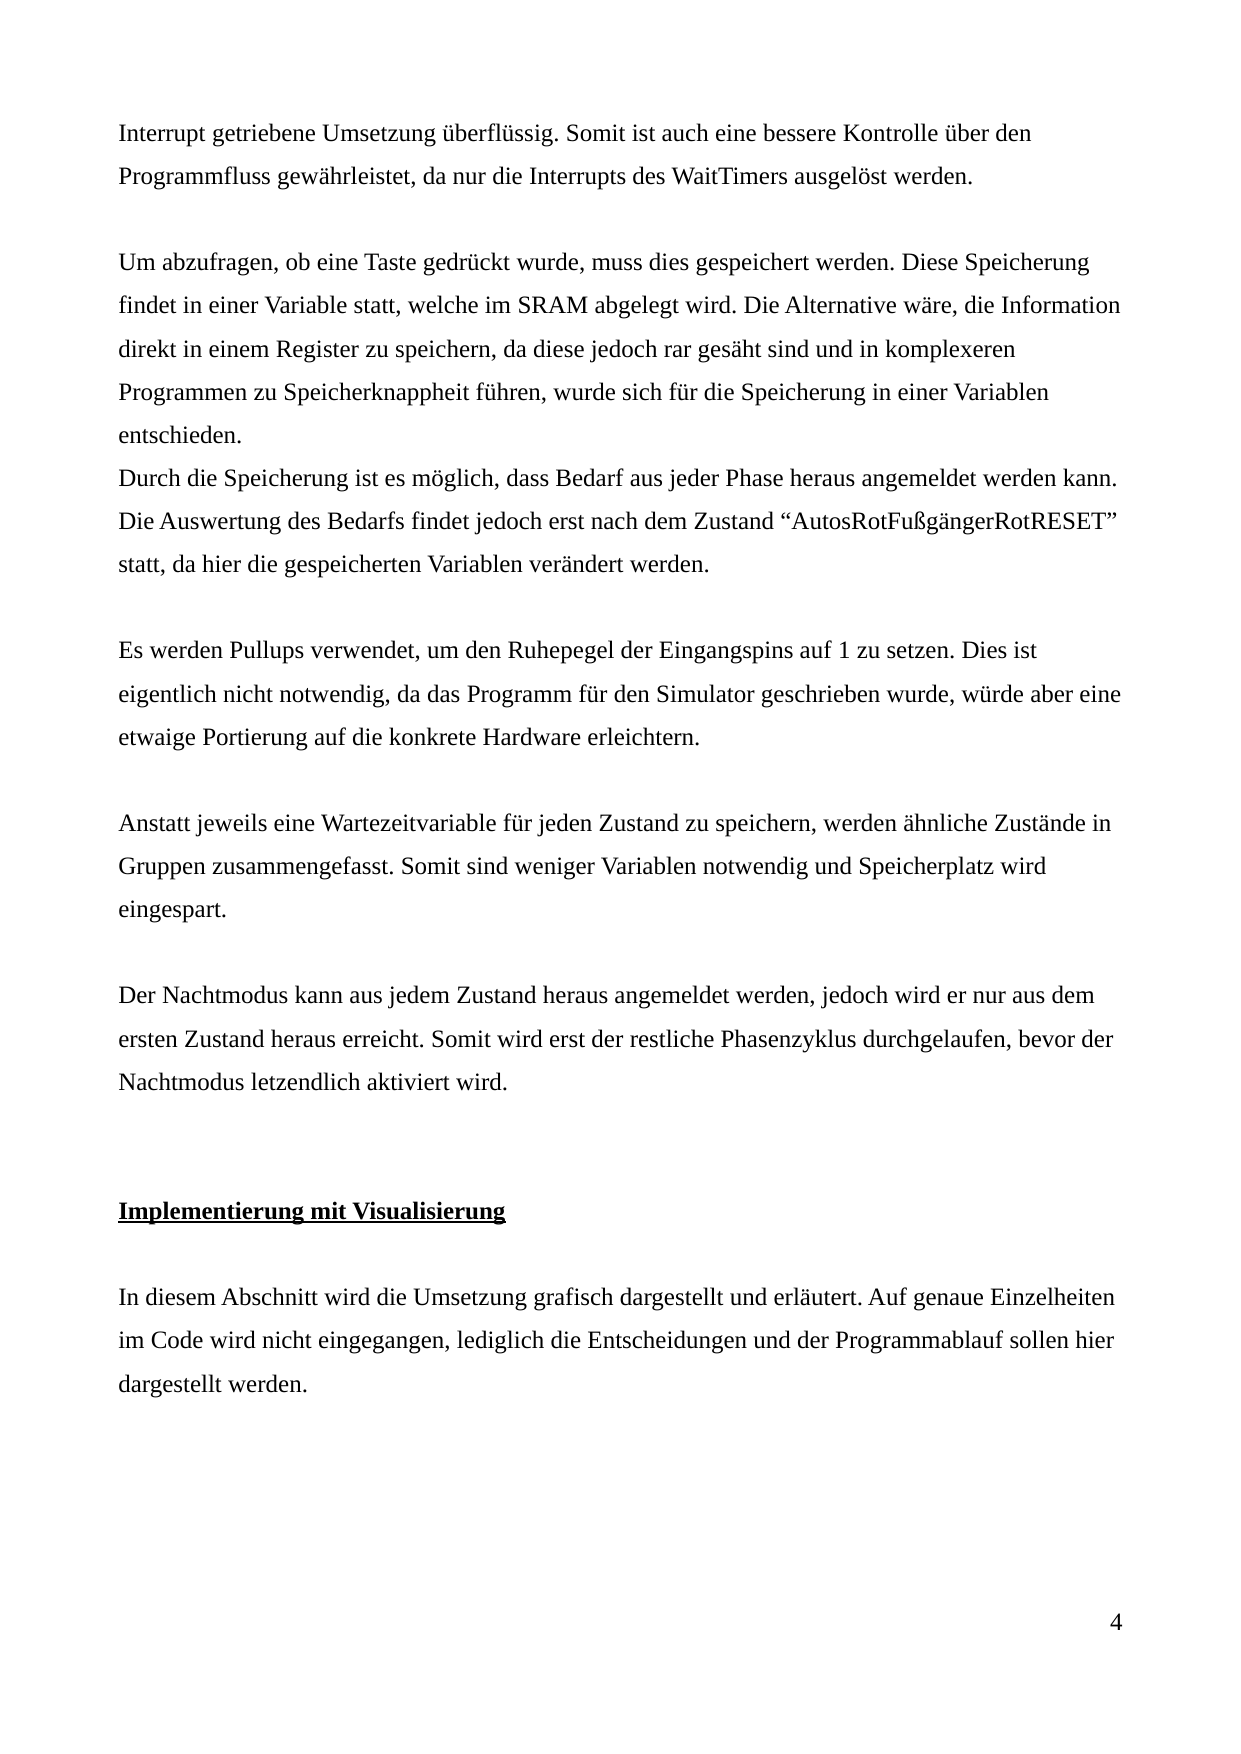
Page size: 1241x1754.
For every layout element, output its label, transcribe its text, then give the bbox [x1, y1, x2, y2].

text Um abzufragen, ob eine Taste gedrückt wurde, muss dies gespeichert werden. Diese Speicherung findet in einer Variable statt, welche im SRAM abgelegt wird. Die Alternative wäre, die Information direkt in einem Register zu speichern, da diese jedoch rar gesäht sind und in komplexeren Programmen zu Speicherknappheit führen, wurde sich für die Speicherung in einer Variablen entschieden. [118, 247, 1122, 449]
text Interrupt getriebene Umsetzung überflüssig. Somit ist auch eine bessere Kontrolle über den Programmfluss gewährleistet, da nur die Interrupts des WaitTimers ausgelöst werden. [118, 118, 1122, 190]
text Durch die Speicherung ist es möglich, dass Bedarf aus jeder Phase heraus angemeldet werden kann. Die Auswertung des Bedarfs findet jedoch erst nach dem Zustand “AutosRotFußgängerRotRESET” statt, da hier die gespeicherten Variablen verändert werden. [118, 463, 1122, 578]
text In diesem Abschnitt wird die Umsetzung grafisch dargestellt und erläutert. Auf genaue Einzelheiten im Code wird nicht eingegangen, lediglich die Entscheidungen und der Programmablauf sollen hier dargestellt werden. [118, 1282, 1122, 1397]
text Anstatt jeweils eine Wartezeitvariable für jeden Zustand zu speichern, werden ähnliche Zustände in Gruppen zusammengefasst. Somit sind weniger Variablen notwendig und Speicherplatz wird eingespart. [118, 808, 1122, 923]
text Der Nachtmodus kann aus jedem Zustand heraus angemeldet werden, jedoch wird er nur aus dem ersten Zustand heraus erreicht. Somit wird erst der restliche Phasenzyklus durchgelaufen, bevor der Nachtmodus letzendlich aktiviert wird. [118, 981, 1122, 1096]
text Es werden Pullups verwendet, um den Ruhepegel der Eingangspins auf 1 zu setzen. Dies ist eigentlich nicht notwendig, da das Programm für den Simulator geschrieben wurde, würde aber eine etwaige Portierung auf die konkrete Hardware erleichtern. [118, 636, 1122, 751]
text Implementierung mit Visualisierung [118, 1196, 1122, 1225]
